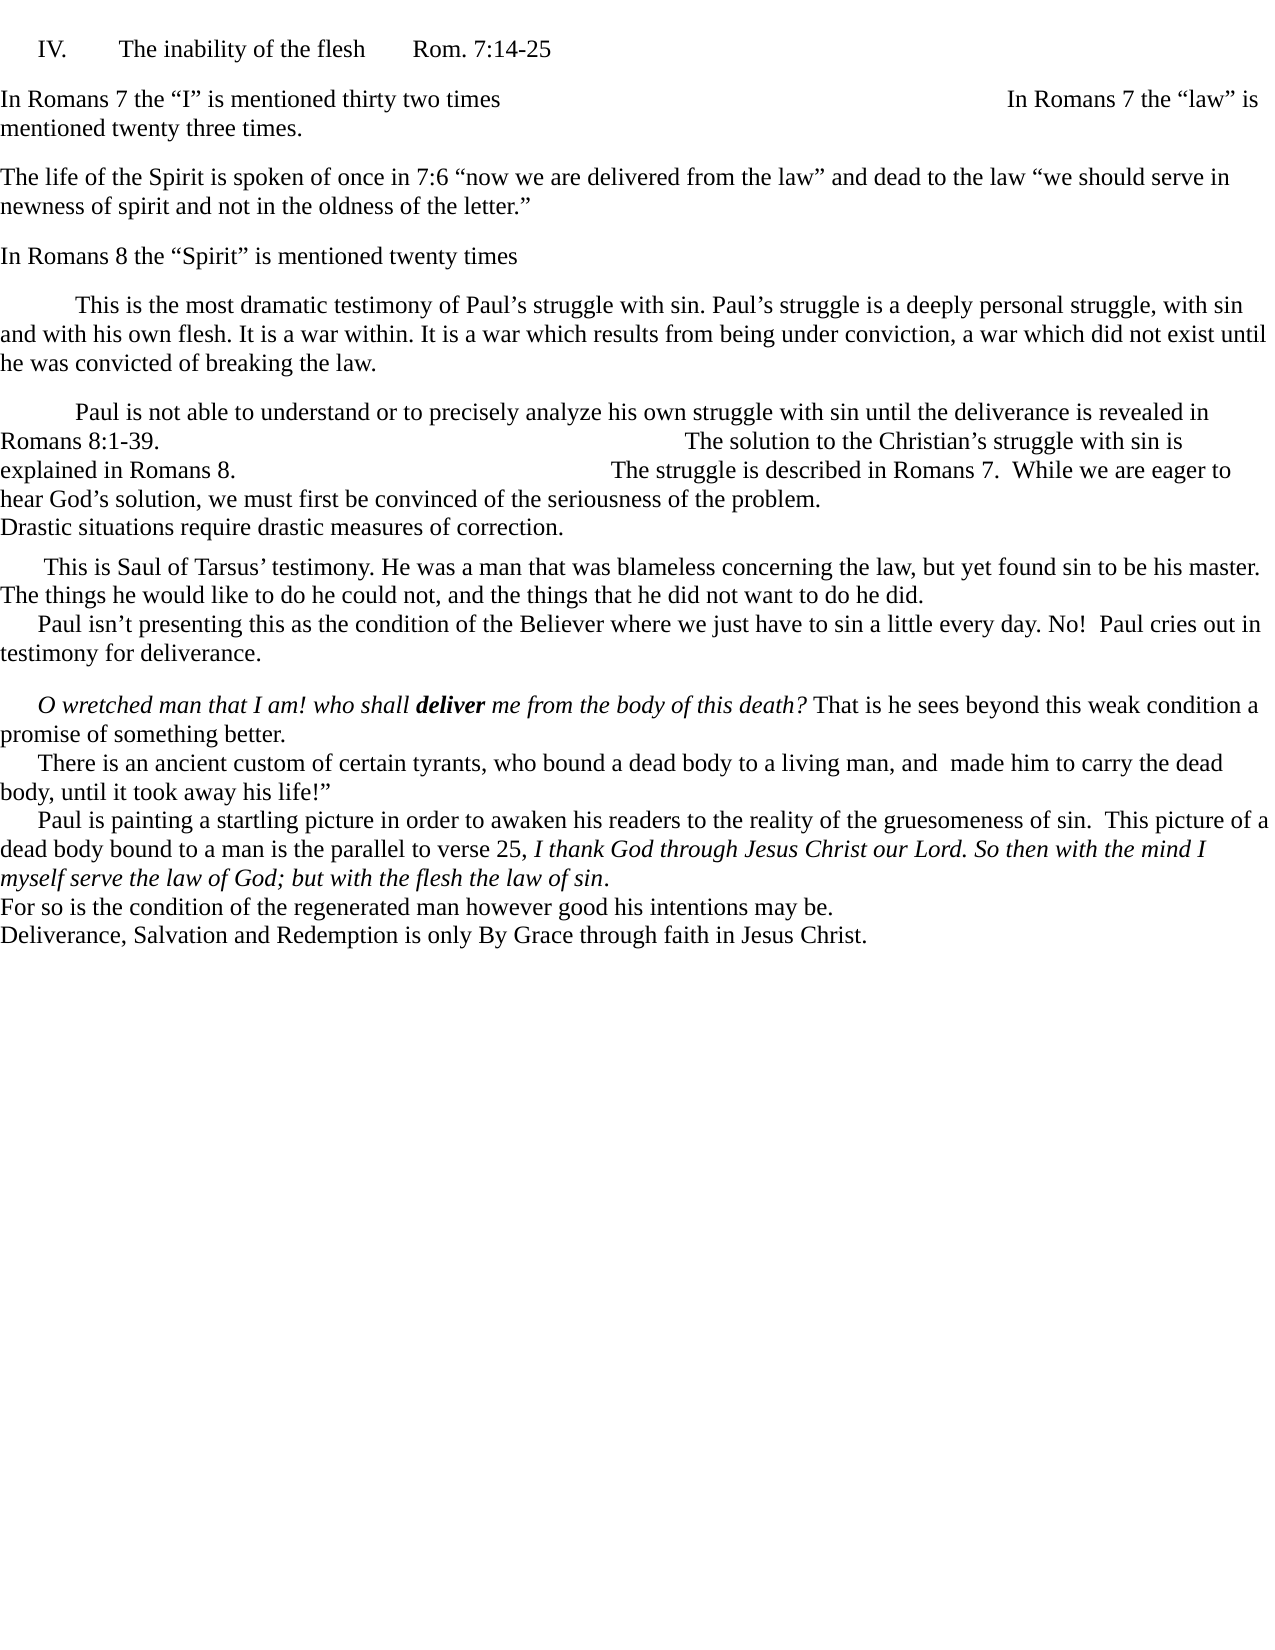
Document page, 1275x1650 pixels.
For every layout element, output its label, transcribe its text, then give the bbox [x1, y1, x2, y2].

text Paul isn’t presenting this as the condition of the Believer where we just have to sin a little every day. No! Paul cries out in testimony for deliverance. [0, 609, 1275, 667]
text This is the most dramatic testimony of Paul’s struggle with sin. Paul’s struggle is a deeply personal struggle, with sin and with his own flesh. It is a war within. It is a war which results from being under conviction, a war which did not exist until he was convicted of breaking the law. [0, 290, 1275, 377]
text O wretched man that I am! who shall deliver me from the body of this death? That is he sees beyond this weak condition a promise of something better. [0, 691, 1275, 748]
text There is an ancient custom of certain tyrants, who bound a dead body to a living man, and made him to carry the dead body, until it took away his life!” [0, 748, 1275, 806]
text The life of the Spirit is spoken of once in 7:6 “now we are delivered from the law” and dead to the law “we should serve in newness of spirit and not in the oldness of the letter.” [0, 162, 1275, 220]
text The things he would like to do he could not, and the things that he did not want to do he did. [0, 580, 1275, 609]
text IV. The inability of the flesh Rom. 7:14-25 [37, 34, 1275, 63]
text This is Saul of Tarsus’ testimony. He was a man that was blameless concerning the law, but yet found sin to be his master. [0, 552, 1275, 580]
text For so is the condition of the regenerated man however good his intentions may be. [0, 892, 1275, 921]
text Paul is painting a startling picture in order to awaken his readers to the reality of the gruesomeness of sin. This picture of a dead body bound to a man is the parallel to verse 25, I thank God through Jesus Christ our Lord. So then with the mind I myself serve the law of God; but with the flesh the law of sin. [0, 806, 1275, 892]
text Paul is not able to understand or to precisely analyze his own struggle with sin until the deliverance is revealed in Romans 8:1-39. The solution to the Christian’s struggle with sin is explained in Romans 8. The struggle is described in Romans 7. While we are eager to hear God’s solution, we must first be convinced of the seriousness of the problem. Drastic situations require drastic measures of correction. [0, 397, 1275, 541]
text Deliverance, Salvation and Redemption is only By Grace through faith in Jesus Christ. [0, 921, 1275, 949]
text In Romans 8 the “Spirit” is mentioned twenty times [0, 241, 1275, 269]
text In Romans 7 the “I” is mentioned thirty two times In Romans 7 the “law” is mentioned twenty three times. [0, 84, 1275, 142]
